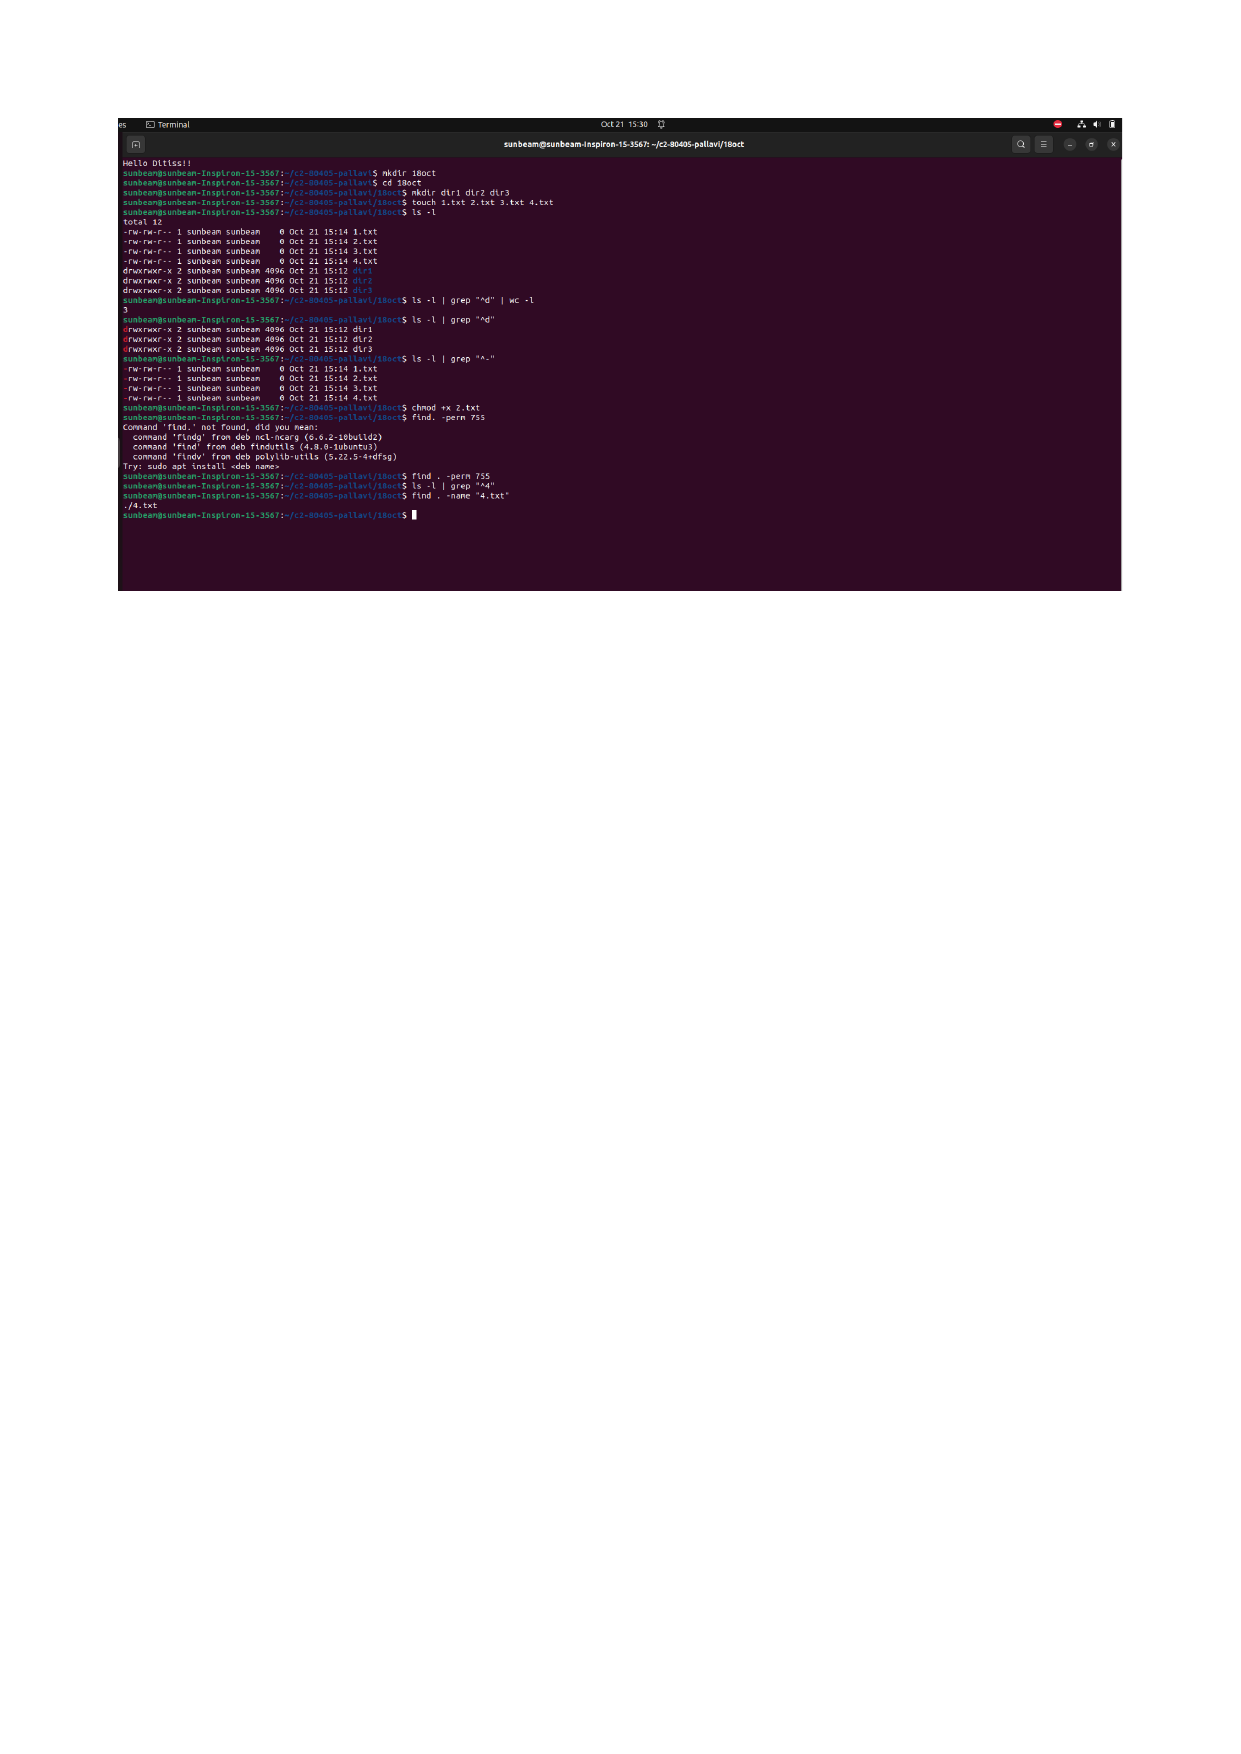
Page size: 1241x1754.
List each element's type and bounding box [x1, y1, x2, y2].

picture [118, 118, 1123, 591]
